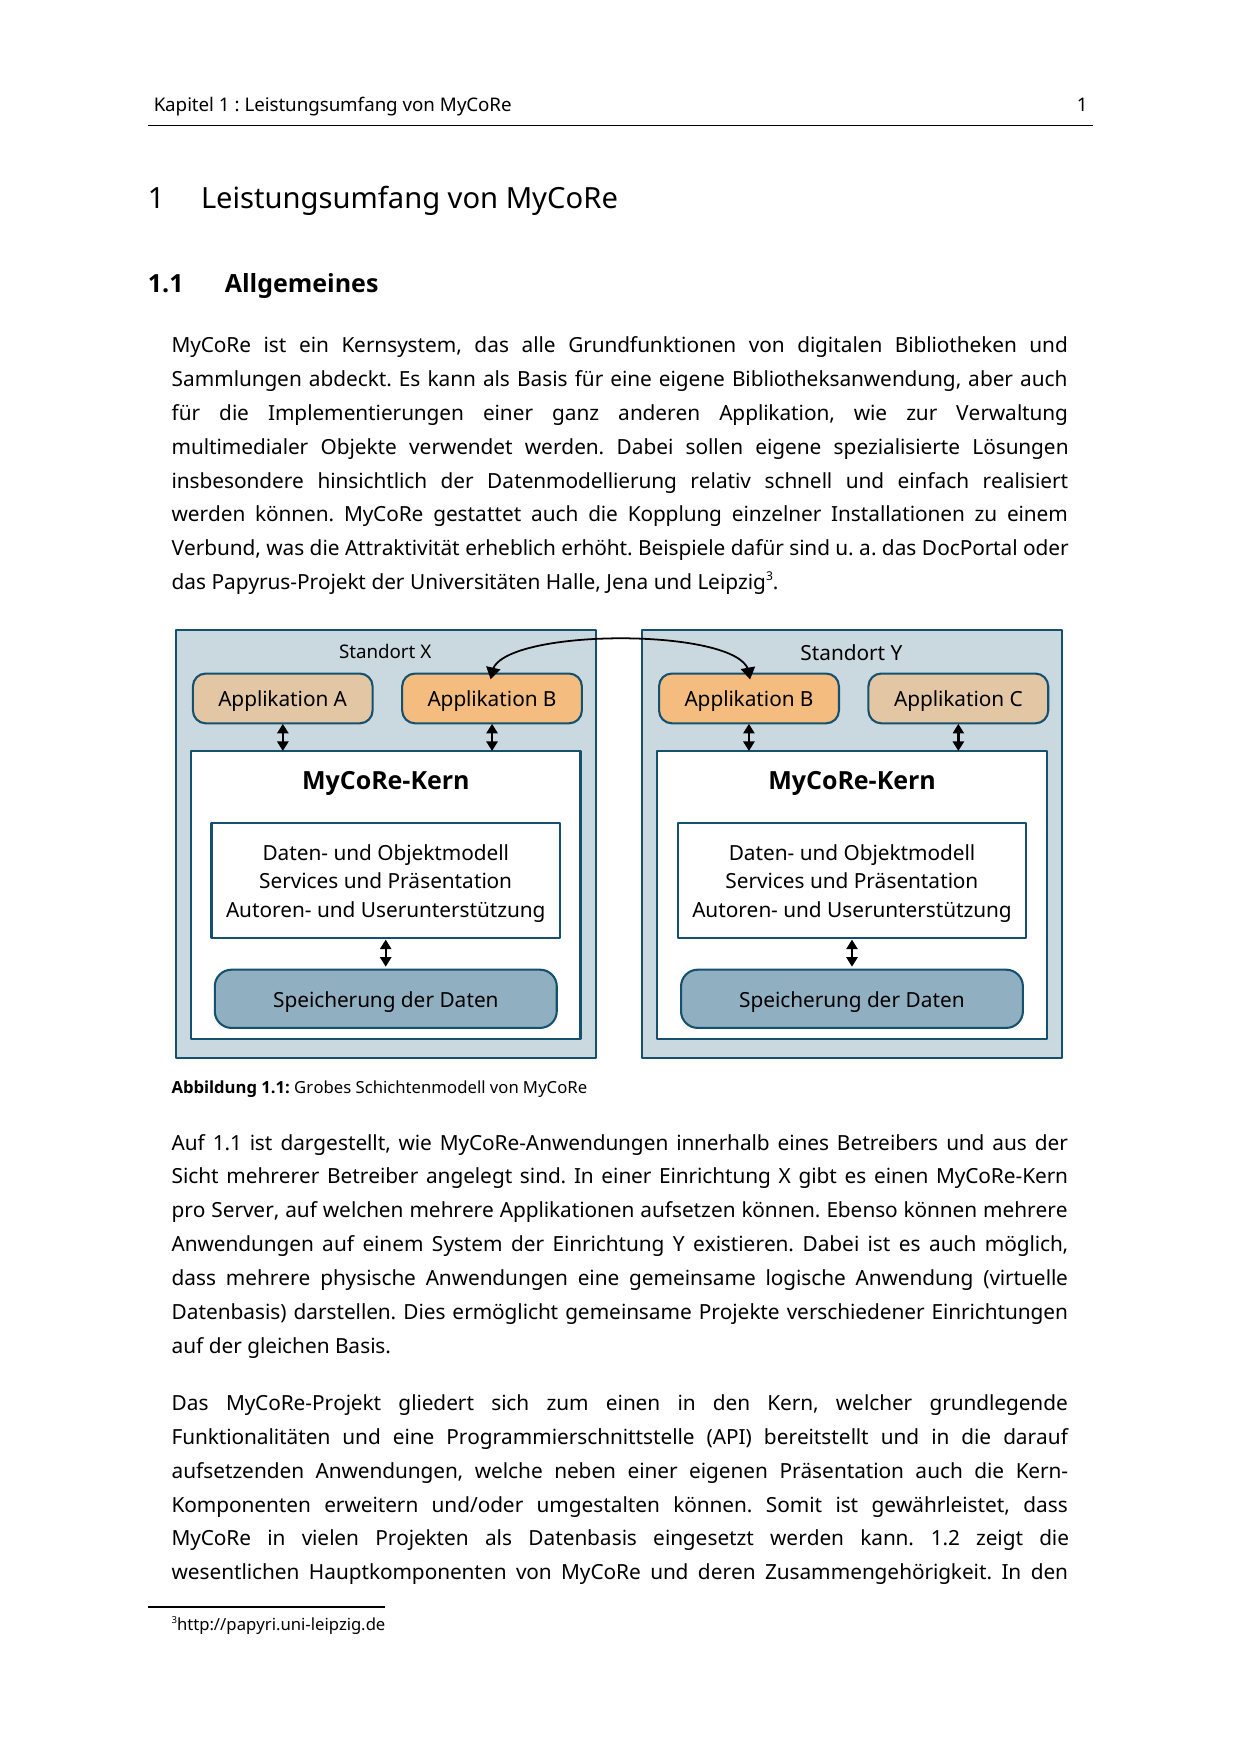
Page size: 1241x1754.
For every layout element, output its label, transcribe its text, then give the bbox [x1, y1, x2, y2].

text Abbildung 1.1: Grobes Schichtenmodell von MyCoRe [171, 647, 1066, 1098]
subtitle Leistungsumfang von MyCoRe [148, 177, 1092, 217]
text MyCoRe ist ein Kernsystem, das alle Grundfunktionen von digitalen Bibliotheken und Sammlungen abdeckt. Es kann als Basis für eine eigene Bibliotheksanwendung, aber auch für die Implementierungen einer ganz anderen Applikation, wie zur Verwaltung multimedialer Objekte verwendet werden. Dabei sollen eigene spezialisierte Lösungen insbesondere hinsichtlich der Datenmodellierung relativ schnell und einfach realisiert werden können. MyCoRe gestattet auch die Kopplung einzelner Installationen zu einem Verbund, was die Attraktivität erheblich erhöht. Beispiele dafür sind u. a. das DocPortal oder das Papyrus-Projekt der Universitäten Halle, Jena und Leipzig. [171, 330, 1069, 596]
text Auf Abbildung 1.1 ist dargestellt, wie MyCoRe-Anwendungen innerhalb eines Betreibers und aus der Sicht mehrerer Betreiber angelegt sind. In einer Einrichtung X gibt es einen MyCoRe-Kern pro Server, auf welchen mehrere Applikationen aufsetzen können. Ebenso können mehrere Anwendungen auf einem System der Einrichtung Y existieren. Dabei ist es auch möglich, dass mehrere physische Anwendungen eine gemeinsame logische Anwendung (virtuelle Datenbasis) darstellen. Dies ermöglicht gemeinsame Projekte verschiedener Einrichtungen auf der gleichen Basis. [148, 618, 1090, 1359]
text Das MyCoRe-Projekt gliedert sich zum einen in den Kern, welcher grundlegende Funktionalitäten und eine Programmierschnittstelle (API) bereitstellt und in die darauf aufsetzenden Anwendungen, welche neben einer eigenen Präsentation auch die Kern-Komponenten erweitern und/oder umgestalten können. Somit ist gewährleistet, dass MyCoRe in vielen Projekten als Datenbasis eingesetzt werden kann. Abbildung 1.2 zeigt die wesentlichen Hauptkomponenten von MyCoRe und deren Zusammengehörigkeit. In den folgenden Abschnitten sollen dann die Leistungen der einzelnen Projektbereiche näher beschrieben werden. [171, 1388, 1069, 1586]
text http://papyri.uni-leipzig.de [171, 1613, 1069, 1636]
subtitle Allgemeines [148, 266, 1092, 300]
